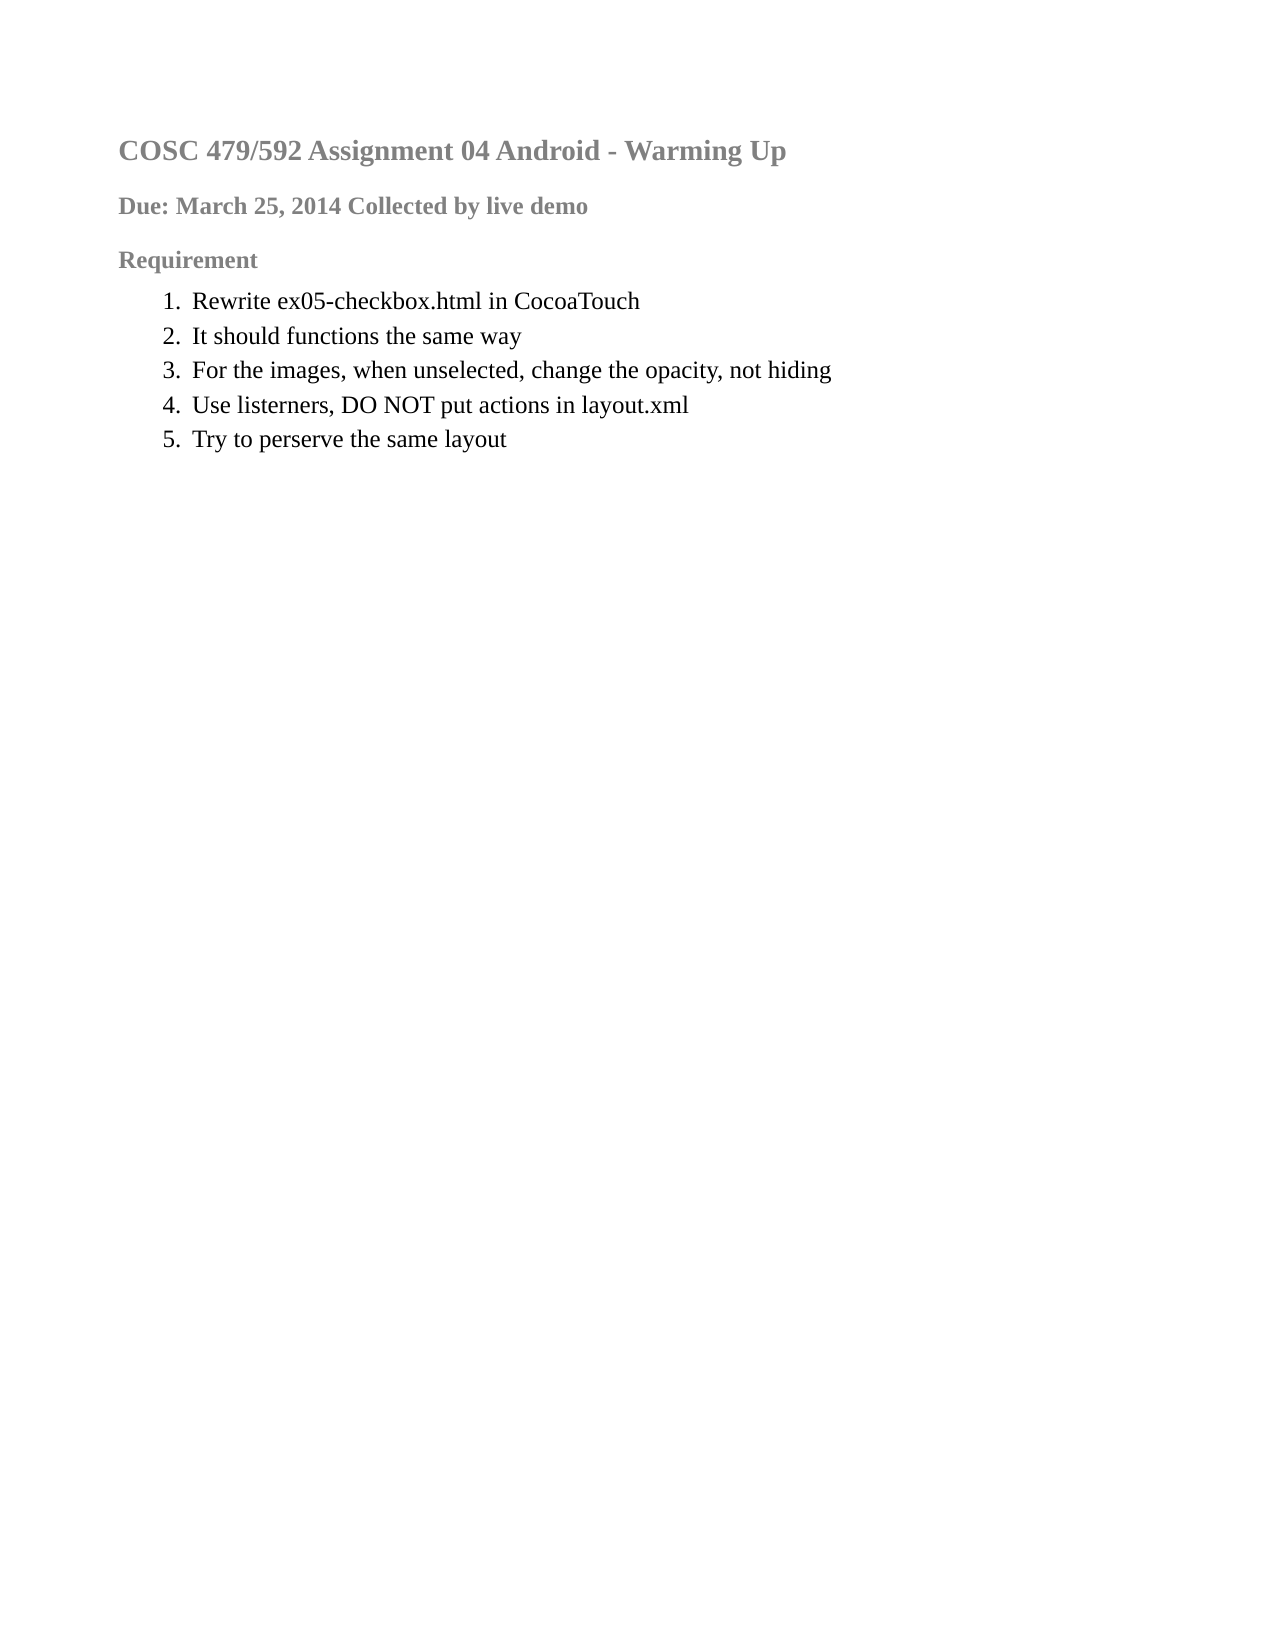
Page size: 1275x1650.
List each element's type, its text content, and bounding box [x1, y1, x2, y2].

list Rewrite ex05-checkbox.html in CocoaTouch [162, 286, 1157, 315]
subtitle Due: March 25, 2014 Collected by live demo [118, 191, 1157, 220]
list Try to perserve the same layout [162, 424, 1157, 453]
list For the images, when unselected, change the opacity, not hiding [162, 355, 1157, 384]
list It should functions the same way [162, 321, 1157, 349]
list Use listerners, DO NOT put actions in layout.xml [162, 390, 1157, 418]
subtitle COSC 479/592 Assignment 04 Android - Warming Up [118, 133, 1157, 166]
subtitle Requirement [118, 245, 1157, 274]
